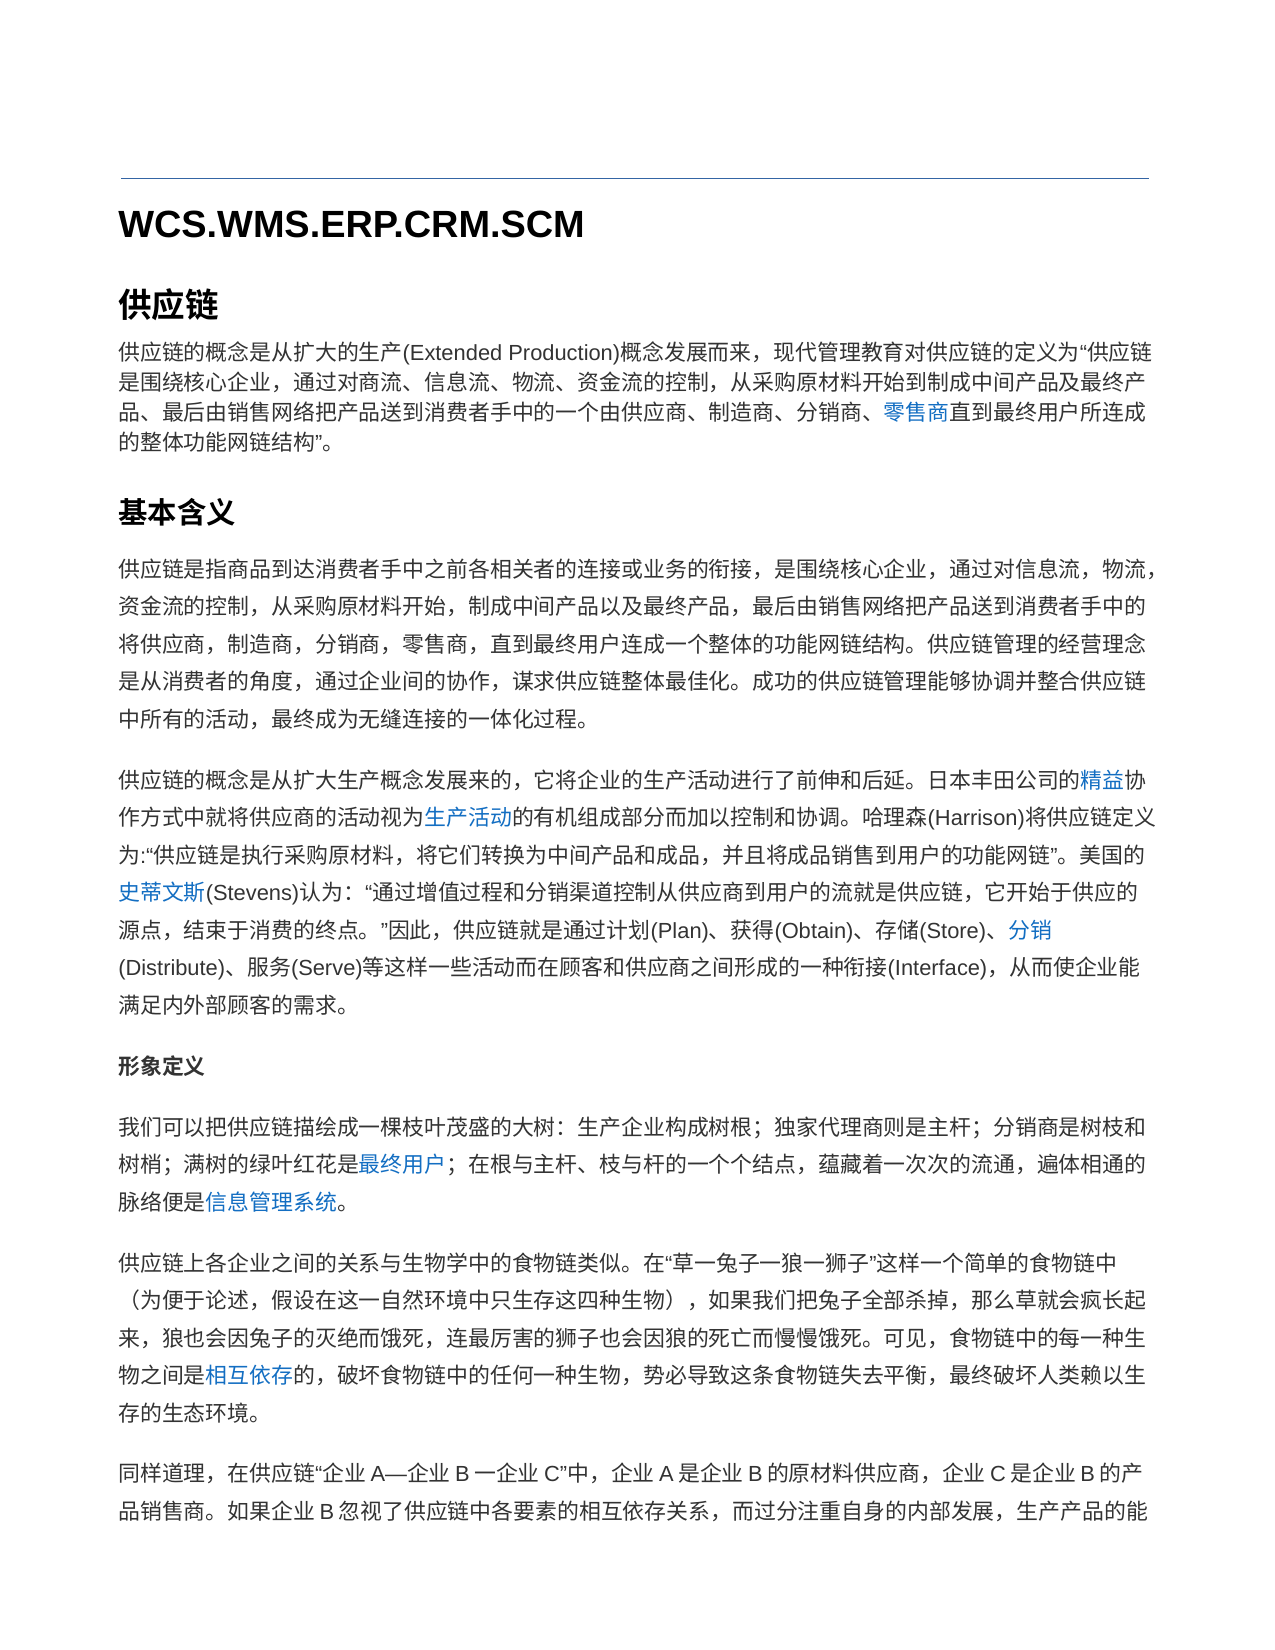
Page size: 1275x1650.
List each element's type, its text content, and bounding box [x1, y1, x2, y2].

subtitle 供应链 [118, 278, 1157, 327]
text 供应链是指商品到达消费者手中之前各相关者的连接或业务的衔接，是围绕核心企业，通过对信息流，物流，资金流的控制，从采购原材料开始，制成中间产品以及最终产品，最后由销售网络把产品送到消费者手中的将供应商，制造商，分销商，零售商，直到最终用户连成一个整体的功能网链结构。供应链管理的经营理念是从消费者的角度，通过企业间的协作，谋求供应链整体最佳化。成功的供应链管理能够协调并整合供应链中所有的活动，最终成为无缝连接的一体化过程。 [118, 544, 1157, 732]
text 同样道理，在供应链“企业A—企业B一企业C”中，企业A是企业B的原材料供应商，企业C是企业B的产品销售商。如果企业B忽视了供应链中各要素的相互依存关系，而过分注重自身的内部发展，生产产品的能 [118, 1449, 1157, 1524]
text 供应链上各企业之间的关系与生物学中的食物链类似。在“草一兔子一狼一狮子”这样一个简单的食物链中（为便于论述，假设在这一自然环境中只生存这四种生物），如果我们把兔子全部杀掉，那么草就会疯长起来，狼也会因兔子的灭绝而饿死，连最厉害的狮子也会因狼的死亡而慢慢饿死。可见，食物链中的每一种生物之间是相互依存的，破坏食物链中的任何一种生物，势必导致这条食物链失去平衡，最终破坏人类赖以生存的生态环境。 [118, 1238, 1157, 1426]
text 形象定义 [118, 1041, 1157, 1079]
text 供应链的概念是从扩大生产概念发展来的，它将企业的生产活动进行了前伸和后延。日本丰田公司的精益协作方式中就将供应商的活动视为生产活动的有机组成部分而加以控制和协调。哈理森(Harrison)将供应链定义为:“供应链是执行采购原材料，将它们转换为中间产品和成品，并且将成品销售到用户的功能网链”。美国的史蒂文斯(Stevens)认为：“通过增值过程和分销渠道控制从供应商到用户的流就是供应链，它开始于供应的源点，结束于消费的终点。”因此，供应链就是通过计划(Plan)、获得(Obtain)、存储(Store)、分销(Distribute)、服务(Serve)等这样一些活动而在顾客和供应商之间形成的一种衔接(Interface)，从而使企业能满足内外部顾客的需求。 [118, 755, 1157, 1018]
text 我们可以把供应链描绘成一棵枝叶茂盛的大树：生产企业构成树根；独家代理商则是主杆；分销商是树枝和树梢；满树的绿叶红花是最终用户；在根与主杆、枝与杆的一个个结点，蕴藏着一次次的流通，遍体相通的脉络便是信息管理系统。 [118, 1102, 1157, 1215]
text 供应链的概念是从扩大的生产(Extended Production)概念发展而来，现代管理教育对供应链的定义为“供应链是围绕核心企业，通过对商流、信息流、物流、资金流的控制，从采购原材料开始到制成中间产品及最终产品、最后由销售网络把产品送到消费者手中的一个由供应商、制造商、分销商、零售商直到最终用户所连成的整体功能网链结构”。 [118, 339, 1157, 455]
subtitle 基本含义 [118, 489, 1157, 532]
subtitle WCS.WMS.ERP.CRM.SCM [118, 201, 1157, 245]
